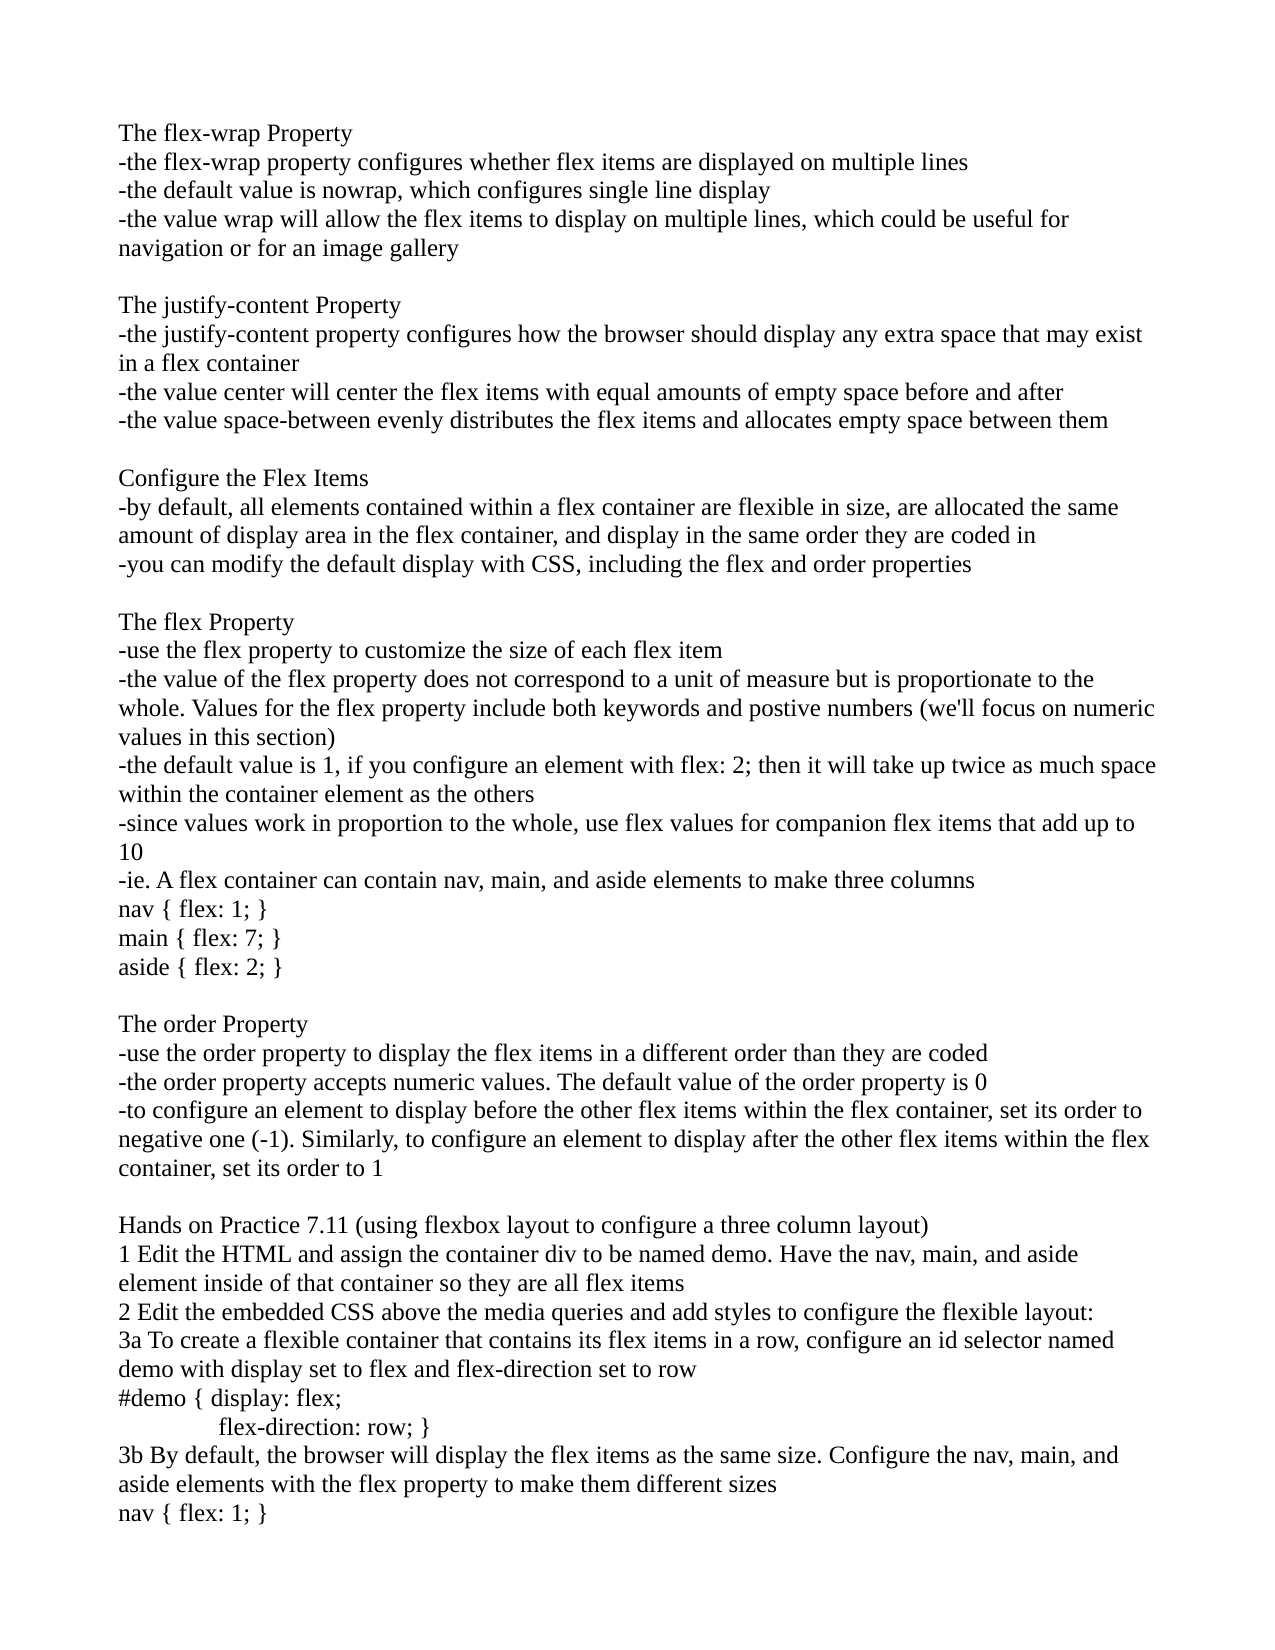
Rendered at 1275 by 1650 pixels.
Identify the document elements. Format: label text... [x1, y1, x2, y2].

text flex-direction: row; } [118, 1412, 1157, 1441]
text -since values work in proportion to the whole, use flex values for companion flex items that add up to 10 [118, 808, 1157, 866]
text -use the flex property to customize the size of each flex item [118, 636, 1157, 664]
text nav { flex: 1; } [118, 1498, 1157, 1527]
text -to configure an element to display before the other flex items within the flex container, set its order to negative one (-1). Similarly, to configure an element to display after the other flex items within the flex container, set its order to 1 [118, 1096, 1157, 1182]
text 3a To create a flexible container that contains its flex items in a row, configure an id selector named demo with display set to flex and flex-direction set to row [118, 1326, 1157, 1383]
text aside { flex: 2; } [118, 952, 1157, 981]
text Configure the Flex Items [118, 463, 1157, 492]
text -the value wrap will allow the flex items to display on multiple lines, which could be useful for navigation or for an image gallery [118, 204, 1157, 262]
text -the flex-wrap property configures whether flex items are displayed on multiple lines [118, 147, 1157, 176]
text #demo { display: flex; [118, 1383, 1157, 1412]
text -the default value is 1, if you configure an element with flex: 2; then it will take up twice as much space within the container element as the others [118, 751, 1157, 808]
text nav { flex: 1; } [118, 894, 1157, 923]
text -ie. A flex container can contain nav, main, and aside elements to make three columns [118, 866, 1157, 894]
text 3b By default, the browser will display the flex items as the same size. Configure the nav, main, and aside elements with the flex property to make them different sizes [118, 1441, 1157, 1498]
text -by default, all elements contained within a flex container are flexible in size, are allocated the same amount of display area in the flex container, and display in the same order they are coded in [118, 492, 1157, 549]
text The justify-content Property [118, 291, 1157, 319]
text -the default value is nowrap, which configures single line display [118, 176, 1157, 204]
text main { flex: 7; } [118, 923, 1157, 952]
text -use the order property to display the flex items in a different order than they are coded [118, 1038, 1157, 1067]
text -the justify-content property configures how the browser should display any extra space that may exist in a flex container [118, 319, 1157, 377]
text -the value space-between evenly distributes the flex items and allocates empty space between them [118, 406, 1157, 434]
text Hands on Practice 7.11 (using flexbox layout to configure a three column layout) [118, 1211, 1157, 1239]
text -you can modify the default display with CSS, including the flex and order properties [118, 549, 1157, 578]
text The order Property [118, 1009, 1157, 1038]
text -the order property accepts numeric values. The default value of the order property is 0 [118, 1067, 1157, 1096]
text The flex-wrap Property [118, 118, 1157, 147]
text 1 Edit the HTML and assign the container div to be named demo. Have the nav, main, and aside element inside of that container so they are all flex items [118, 1239, 1157, 1297]
text The flex Property [118, 607, 1157, 636]
text 2 Edit the embedded CSS above the media queries and add styles to configure the flexible layout: [118, 1297, 1157, 1326]
text -the value of the flex property does not correspond to a unit of measure but is proportionate to the whole. Values for the flex property include both keywords and postive numbers (we'll focus on numeric values in this section) [118, 664, 1157, 751]
text -the value center will center the flex items with equal amounts of empty space before and after [118, 377, 1157, 406]
